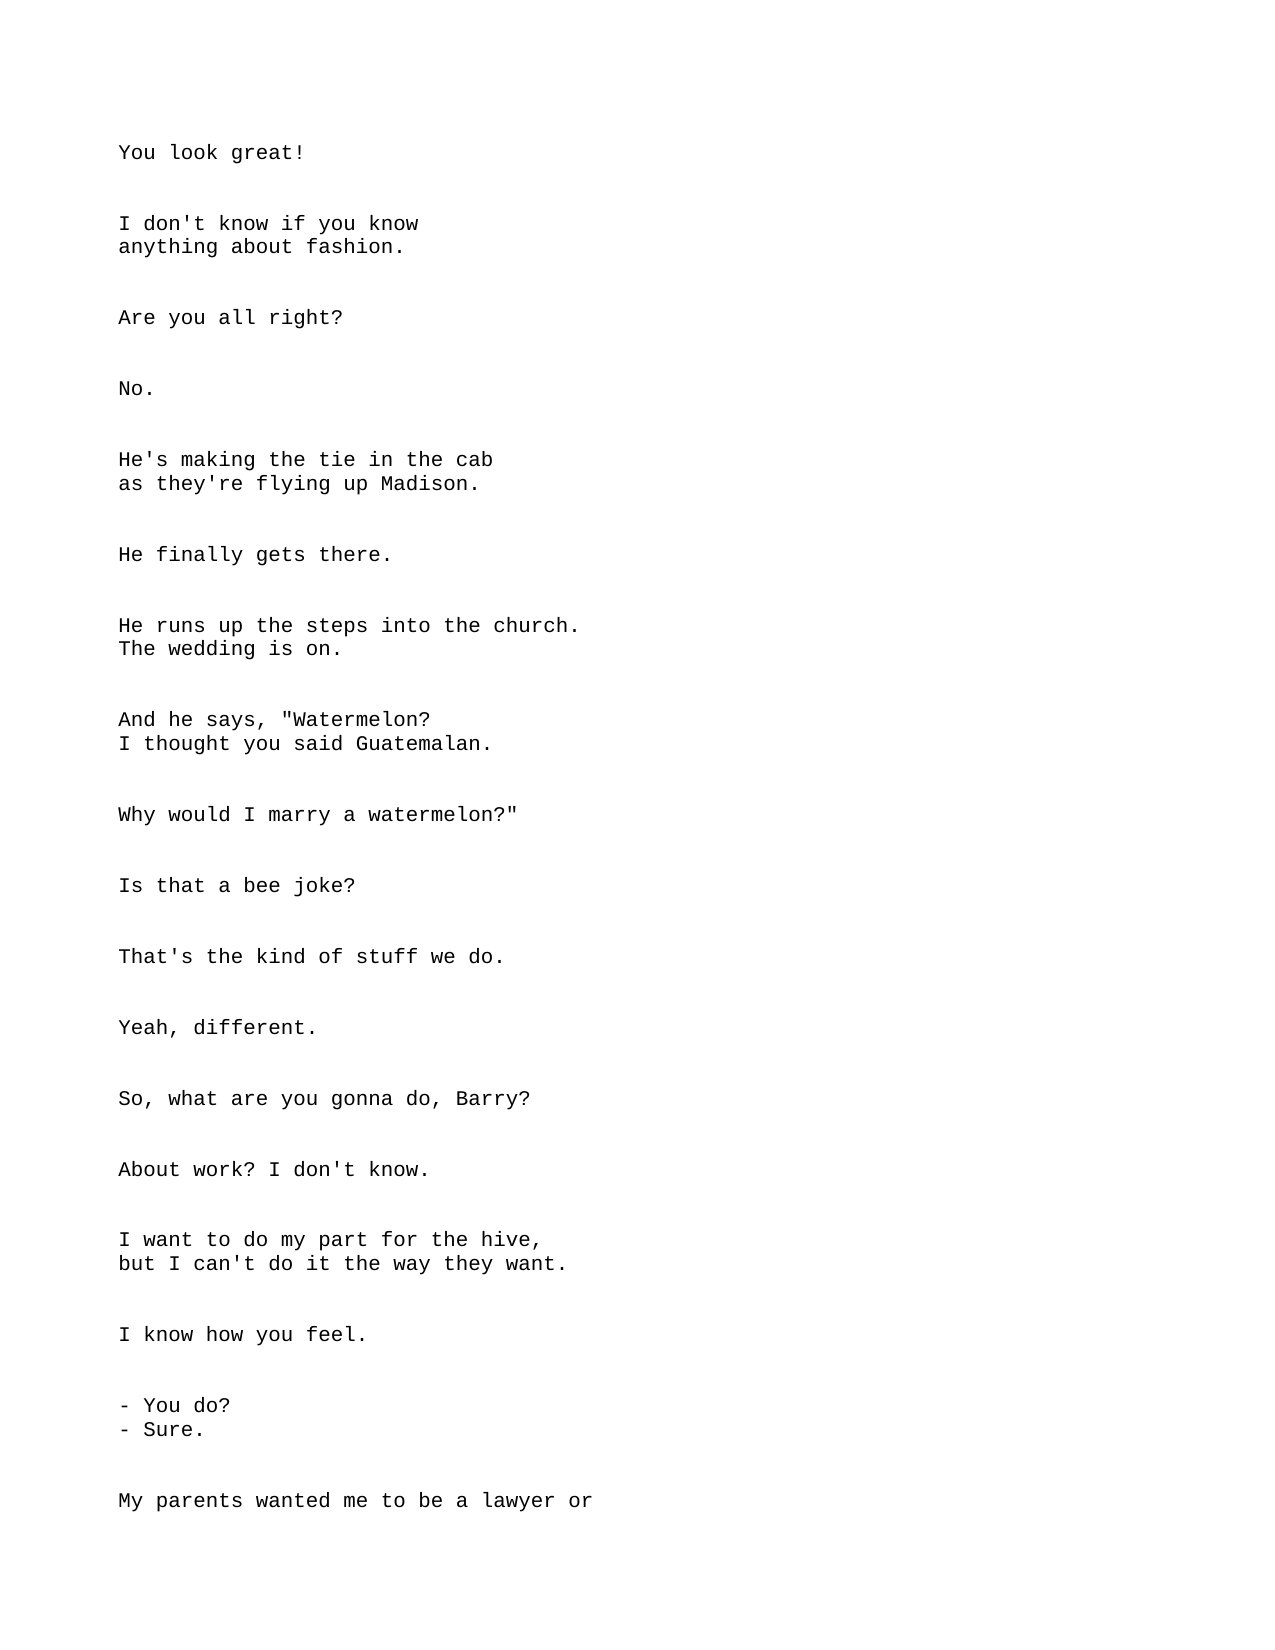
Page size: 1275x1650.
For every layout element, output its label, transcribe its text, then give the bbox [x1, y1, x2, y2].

text I don't know if you know [118, 213, 1157, 236]
text He runs up the steps into the church. [118, 615, 1157, 638]
text Are you all right? [118, 307, 1157, 331]
text So, what are you gonna do, Barry? [118, 1088, 1157, 1111]
text You look great! [118, 142, 1157, 165]
text as they're flying up Madison. [118, 473, 1157, 496]
text That's the kind of stuff we do. [118, 946, 1157, 969]
text Yeah, different. [118, 1017, 1157, 1040]
text And he says, "Watermelon? [118, 709, 1157, 733]
text - You do? [118, 1395, 1157, 1419]
text My parents wanted me to be a lawyer or [118, 1489, 1157, 1513]
text He's making the tie in the cab [118, 449, 1157, 473]
text Is that a bee joke? [118, 875, 1157, 898]
text but I can't do it the way they want. [118, 1253, 1157, 1277]
text He finally gets there. [118, 544, 1157, 567]
text The wedding is on. [118, 638, 1157, 662]
text I know how you feel. [118, 1324, 1157, 1348]
text anything about fashion. [118, 236, 1157, 260]
text About work? I don't know. [118, 1158, 1157, 1182]
text No. [118, 378, 1157, 402]
text I thought you said Guatemalan. [118, 733, 1157, 757]
text I want to do my part for the hive, [118, 1229, 1157, 1253]
text Why would I marry a watermelon?" [118, 804, 1157, 827]
text - Sure. [118, 1419, 1157, 1442]
